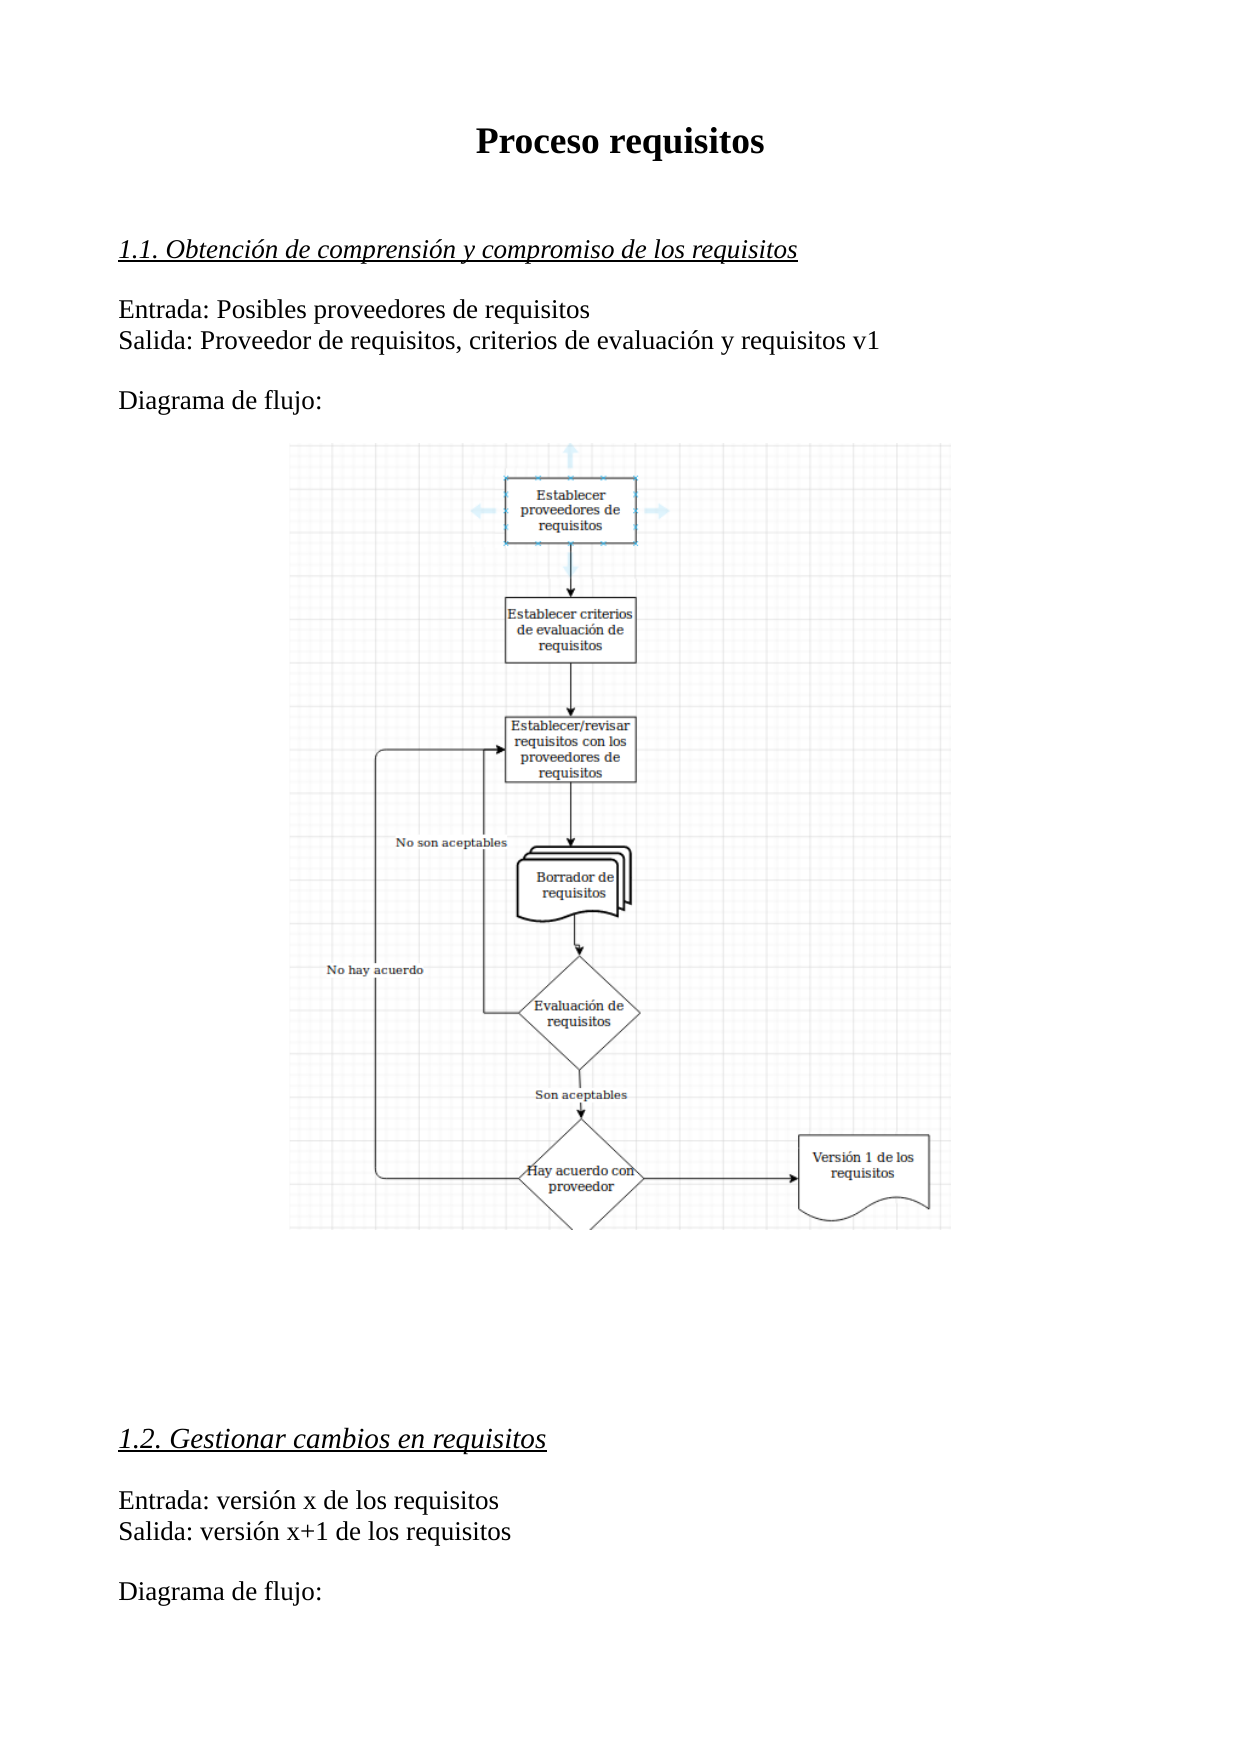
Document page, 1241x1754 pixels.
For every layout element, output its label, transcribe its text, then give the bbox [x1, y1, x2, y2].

text Entrada: versión x de los requisitos [118, 1484, 1122, 1515]
text Proceso requisitos [118, 118, 1122, 161]
text Diagrama de flujo: [118, 1575, 1122, 1606]
text Diagrama de flujo: [118, 384, 1122, 415]
text 1.2. Gestionar cambios en requisitos [118, 1421, 1122, 1455]
text Salida: Proveedor de requisitos, criterios de evaluación y requisitos v1 [118, 324, 1122, 355]
text Entrada: Posibles proveedores de requisitos [118, 293, 1122, 324]
text 1.1. Obtención de comprensión y compromiso de los requisitos [118, 233, 1122, 264]
text Salida: versión x+1 de los requisitos [118, 1515, 1122, 1546]
